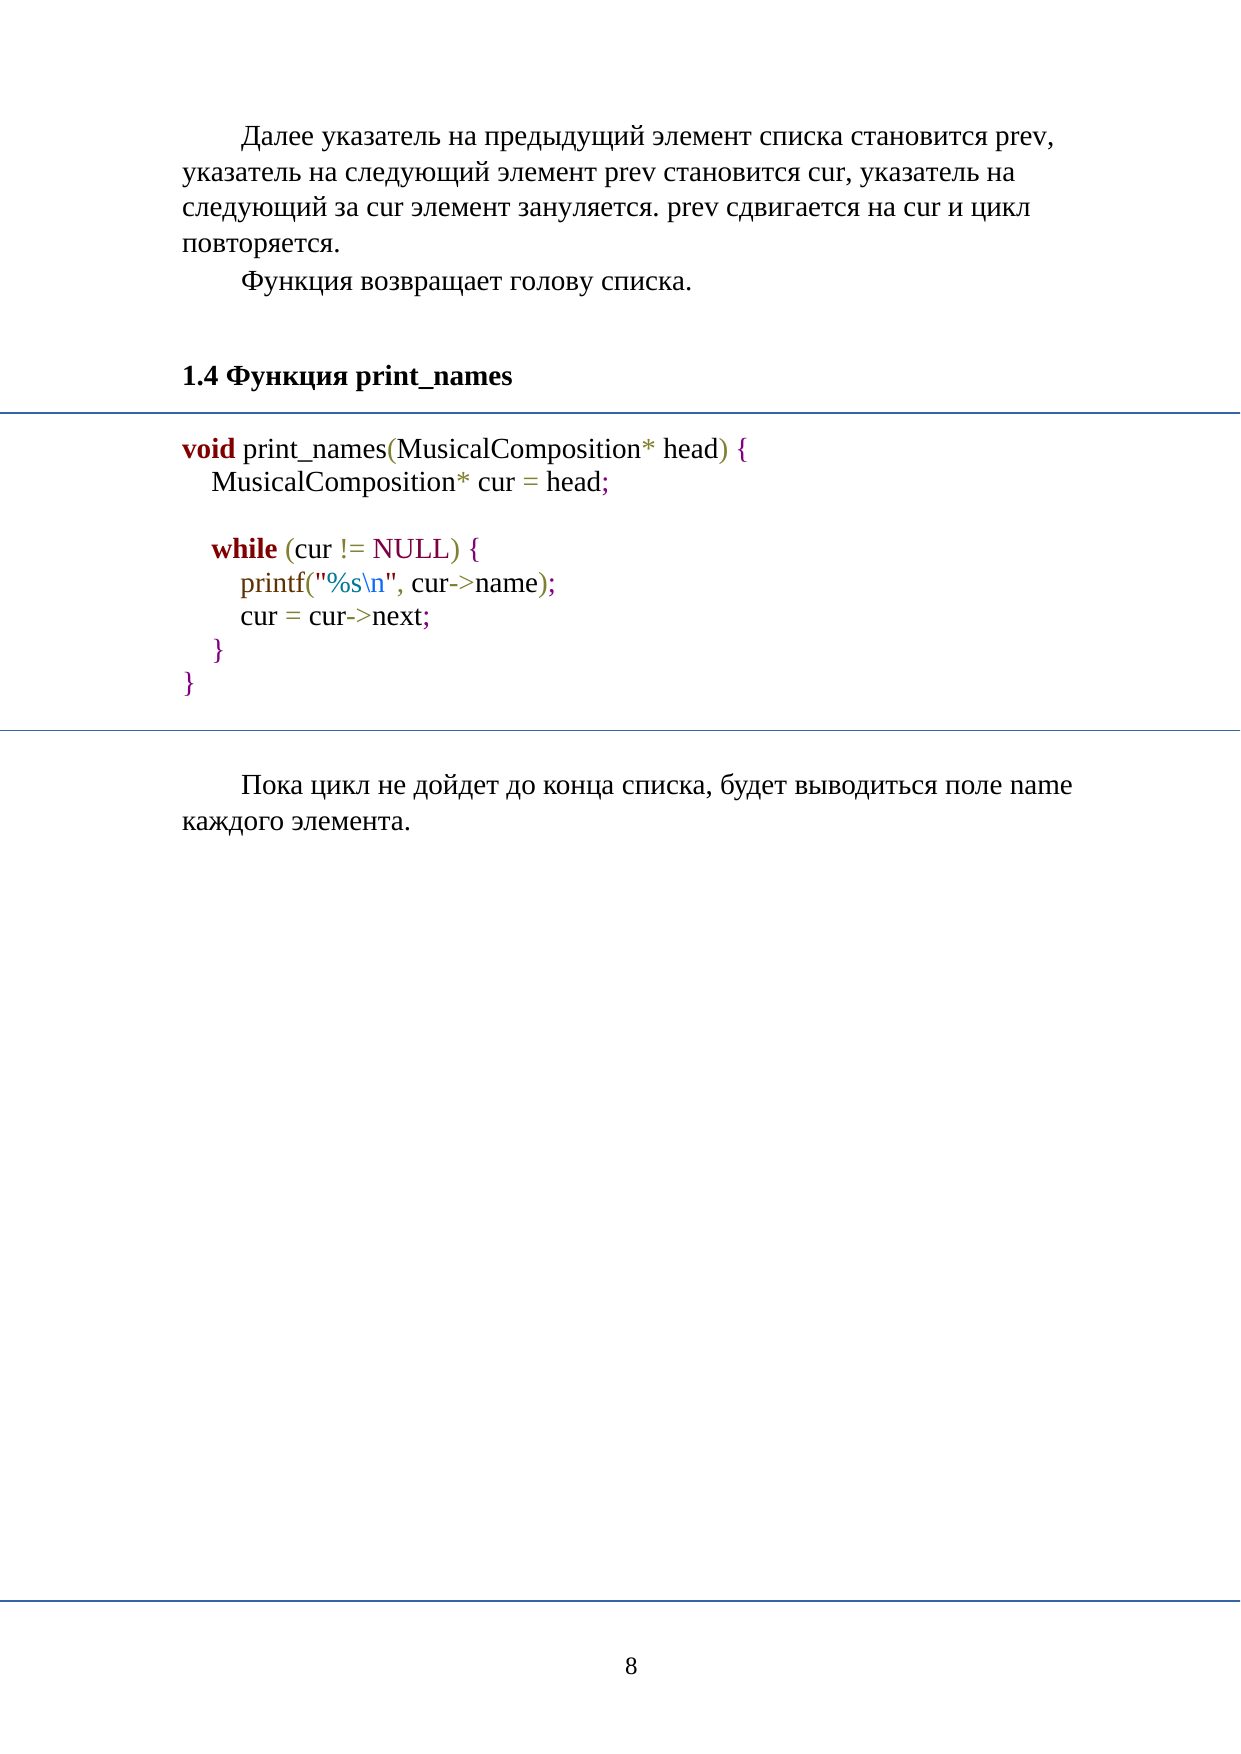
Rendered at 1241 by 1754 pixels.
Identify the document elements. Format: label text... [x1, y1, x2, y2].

text cur = cur->next; [182, 598, 1182, 632]
subtitle 1.4 Функция print_names [182, 358, 1182, 392]
text void print_names(MusicalComposition* head) { [182, 431, 1182, 464]
text Далее указатель на предыдущий элемент списка становится prev, указатель на следующий элемент prev становится cur, указатель на следующий за cur элемент зануляется. prev сдвигается на cur и цикл повторяется. [182, 118, 1164, 258]
text Функция возвращает голову списка. [182, 263, 1164, 297]
text while (cur != NULL) { [182, 531, 1182, 565]
text Пока цикл не дойдет до конца списка, будет выводиться поле name каждого элемента. [182, 767, 1164, 836]
text printf("%s\n", cur->name); [182, 565, 1182, 598]
text MusicalComposition* cur = head; [182, 464, 1182, 498]
text } [182, 632, 1182, 666]
text } [182, 666, 1182, 699]
